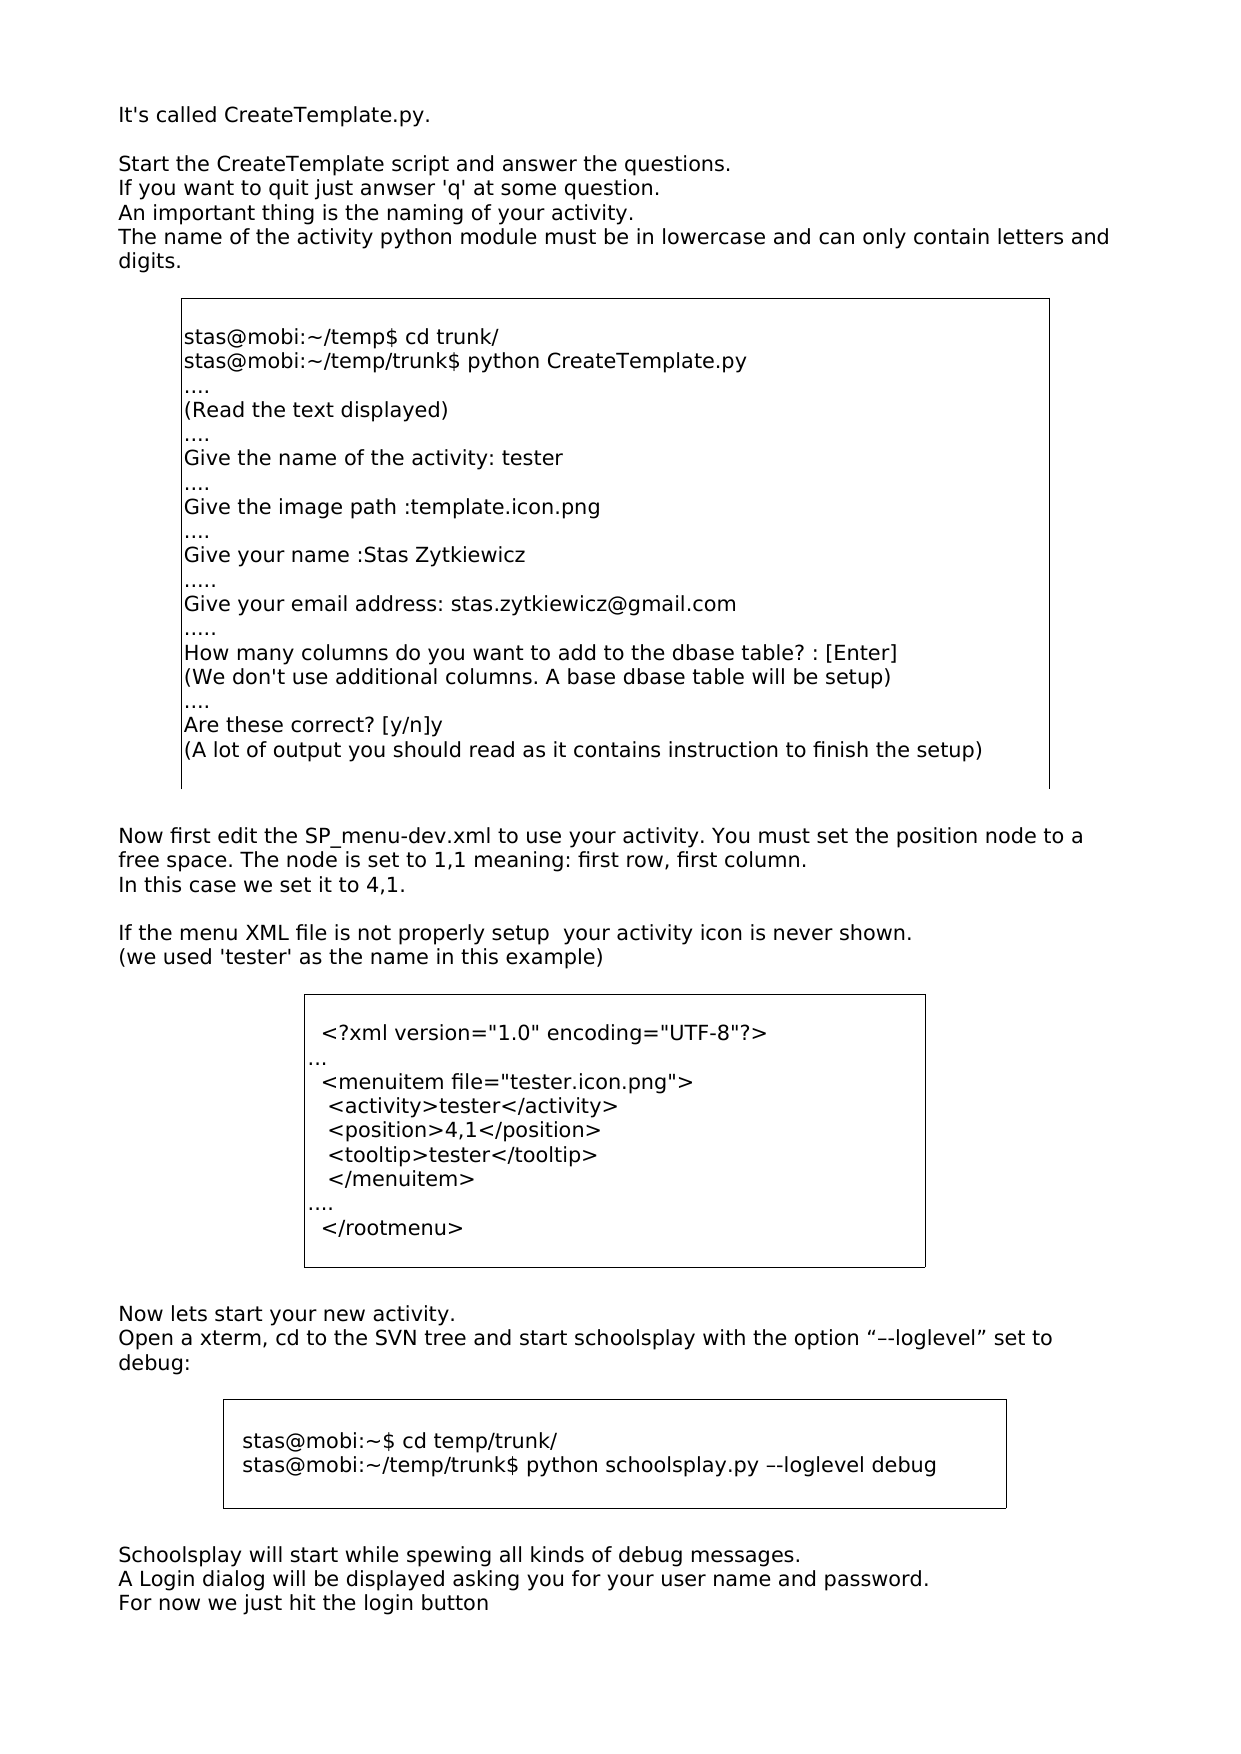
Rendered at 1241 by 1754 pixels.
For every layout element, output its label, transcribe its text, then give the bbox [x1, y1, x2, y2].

text Now first edit the SP_menu-dev.xml to use your activity. You must set the position node to a free space. The node is set to 1,1 meaning: first row, first column. [118, 824, 1122, 873]
text A Login dialog will be displayed asking you for your user name and password. [118, 1567, 1122, 1591]
text Schoolsplay will start while spewing all kinds of debug messages. [118, 1543, 1122, 1567]
text If you want to quit just anwser 'q' at some question. [118, 176, 1122, 201]
table_header stas@mobi:~/temp$ cd trunk/ stas@mobi:~/temp/trunk$ python CreateTemplate.py .... (Read the text displayed) .... Give the name of the activity: tester .... Give the image path :template.icon.png .... Give your name :Stas Zytkiewicz ..... Give your email address: stas.zytkiewicz@gmail.com ..... How many columns do you want to add to the dbase table? : [Enter] (We don't use additional columns. A base dbase table will be setup) .... Are these correct? [y/n]y (A lot of output you should read as it contains instruction to finish the setup) [182, 299, 1049, 789]
text Now lets start your new activity. [118, 1302, 1122, 1326]
table_header stas@mobi:~$ cd temp/trunk/ stas@mobi:~/temp/trunk$ python schoolsplay.py –-loglevel debug [224, 1400, 1006, 1508]
text Open a xterm, cd to the SVN tree and start schoolsplay with the option “–-loglevel” set to debug: [118, 1326, 1122, 1375]
table_header <?xml version="1.0" encoding="UTF-8"?> ... <menuitem file="tester.icon.png"> <activity>tester</activity> <position>4,1</position> <tooltip>tester</tooltip> </menuitem> .... </rootmenu> [305, 995, 925, 1267]
text If the menu XML file is not properly setup your activity icon is never shown. [118, 921, 1122, 945]
text (we used 'tester' as the name in this example) [118, 945, 1122, 970]
text An important thing is the naming of your activity. [118, 201, 1122, 225]
text It's called CreateTemplate.py. [118, 103, 1122, 128]
text In this case we set it to 4,1. [118, 873, 1122, 897]
text The name of the activity python module must be in lowercase and can only contain letters and digits. [118, 225, 1122, 273]
text Start the CreateTemplate script and answer the questions. [118, 152, 1122, 176]
text For now we just hit the login button [118, 1591, 1122, 1615]
